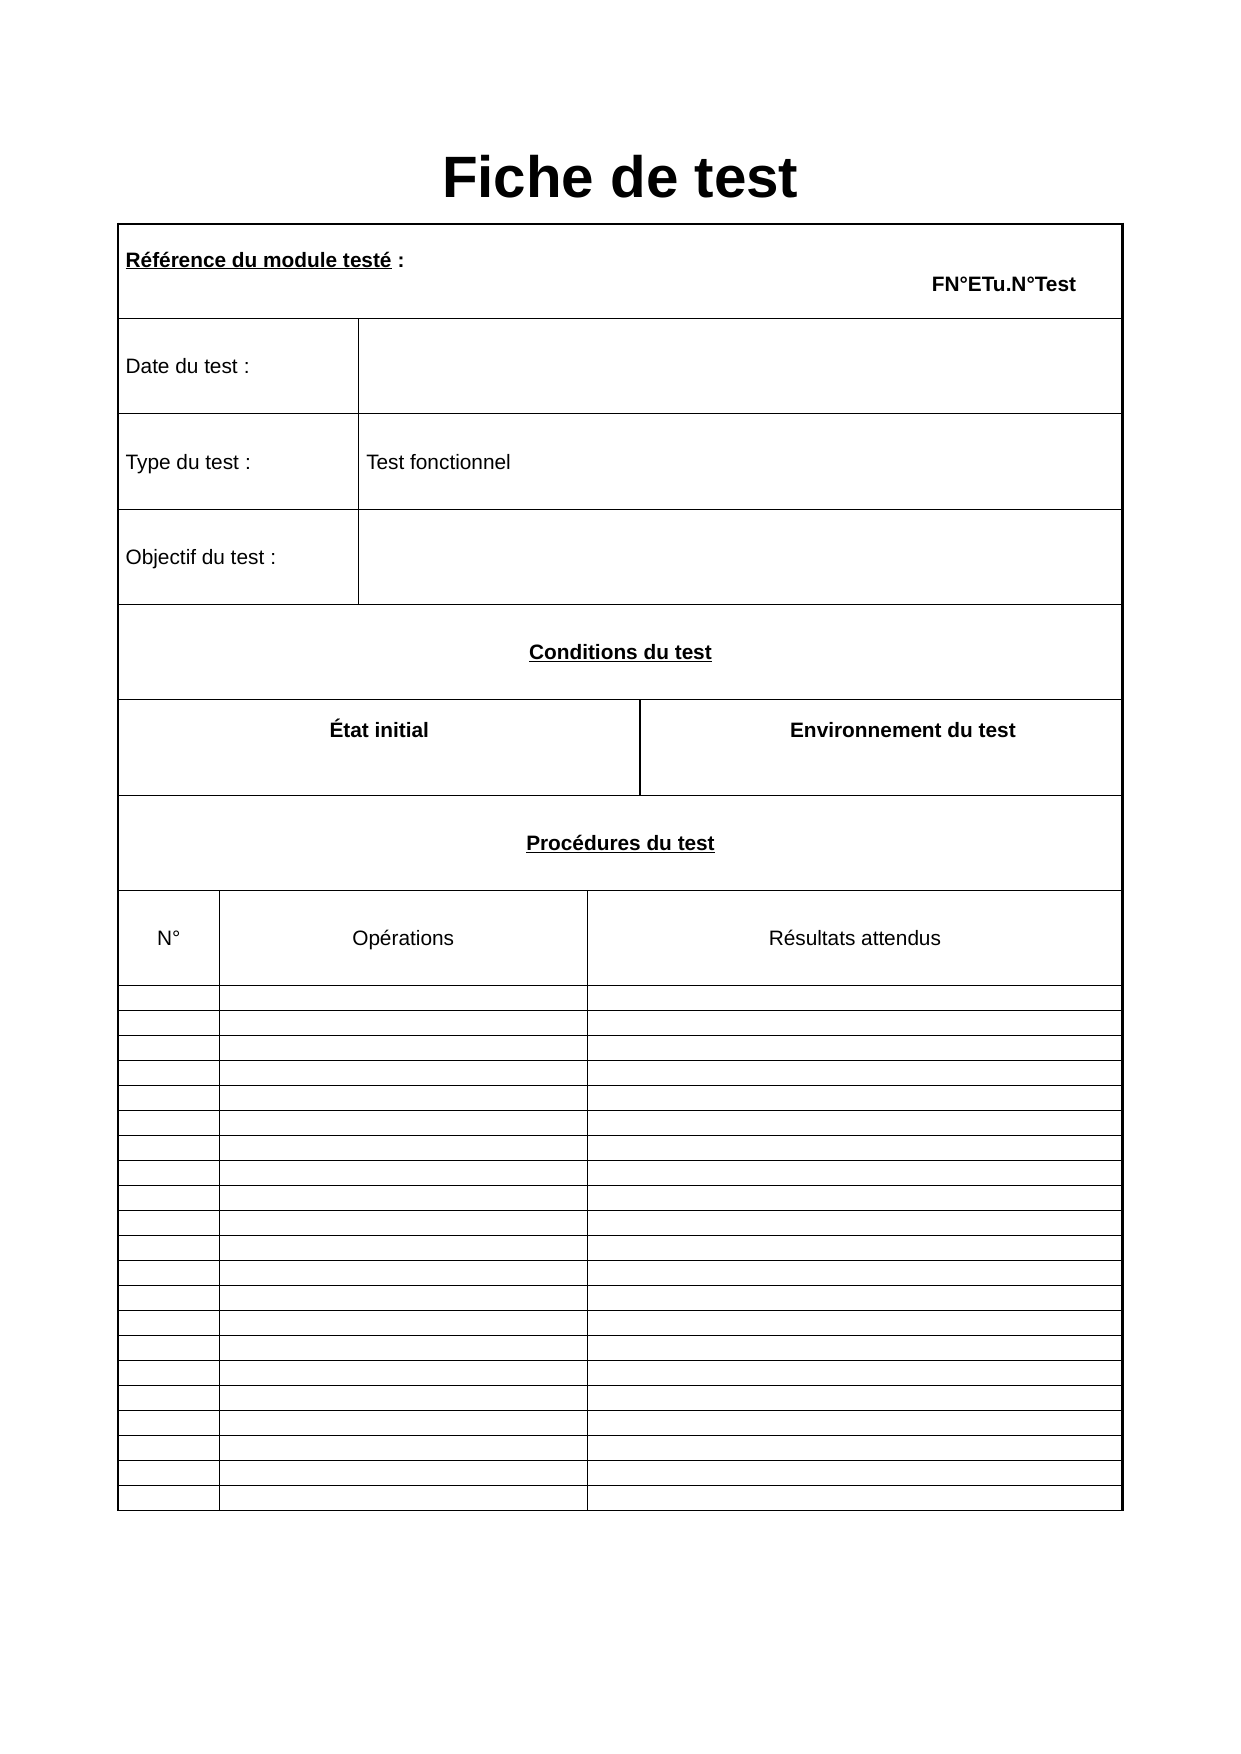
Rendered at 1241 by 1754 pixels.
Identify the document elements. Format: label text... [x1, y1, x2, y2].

table_cell [220, 1161, 587, 1185]
table_cell [220, 1061, 587, 1085]
table_cell [220, 1236, 587, 1260]
table_cell [119, 1436, 219, 1460]
table_cell [220, 1461, 587, 1485]
table_cell État initial [119, 700, 639, 794]
table_cell [359, 510, 1121, 604]
table_cell Type du test : [119, 414, 358, 509]
table_cell [119, 1411, 219, 1435]
table_cell [588, 1061, 1121, 1085]
table_cell [119, 1236, 219, 1260]
table_cell [119, 1286, 219, 1310]
table_cell [220, 1086, 587, 1110]
table_cell [588, 1111, 1121, 1135]
table_cell [220, 1336, 587, 1360]
table_cell [359, 319, 1121, 413]
table_cell Date du test : [119, 319, 358, 413]
table_cell [588, 1286, 1121, 1310]
table_cell [588, 1086, 1121, 1110]
table_cell Procédures du test [119, 796, 1121, 890]
table_cell [119, 1086, 219, 1110]
table_cell [220, 1036, 587, 1060]
table_cell [588, 1336, 1121, 1360]
table_cell Opérations [220, 891, 587, 985]
table_cell [588, 1436, 1121, 1460]
table_cell [119, 1161, 219, 1185]
table_header Référence du module testé : FN°ETu.N°Test [119, 225, 1121, 318]
table_cell [588, 1386, 1121, 1410]
table_cell [588, 1136, 1121, 1160]
table_cell [588, 1486, 1121, 1510]
table_cell [220, 1411, 587, 1435]
table_cell [119, 1111, 219, 1135]
table_cell [588, 1461, 1121, 1485]
table_cell [119, 1036, 219, 1060]
table_cell [119, 1461, 219, 1485]
table_cell [220, 1261, 587, 1285]
table_cell [119, 986, 219, 1010]
table_cell [220, 1361, 587, 1385]
table_cell [588, 986, 1121, 1010]
table_cell [119, 1136, 219, 1160]
table_cell [220, 986, 587, 1010]
table_cell [588, 1161, 1121, 1185]
table_cell [220, 1186, 587, 1210]
table_cell Conditions du test [119, 605, 1121, 699]
table_cell Environnement du test [641, 700, 1121, 794]
table_cell [220, 1136, 587, 1160]
table_cell [119, 1336, 219, 1360]
table_cell [220, 1286, 587, 1310]
table_cell [588, 1186, 1121, 1210]
table_cell [119, 1261, 219, 1285]
title Fiche de test [118, 143, 1122, 210]
table_cell [119, 1186, 219, 1210]
table_cell [220, 1111, 587, 1135]
table_cell Test fonctionnel [359, 414, 1121, 509]
table_cell [588, 1211, 1121, 1235]
table_cell [588, 1361, 1121, 1385]
table_cell [588, 1011, 1121, 1035]
table_cell [220, 1386, 587, 1410]
table_cell [220, 1486, 587, 1510]
table_cell [220, 1311, 587, 1335]
table_cell Objectif du test : [119, 510, 358, 604]
table_cell [119, 1311, 219, 1335]
table_cell [588, 1036, 1121, 1060]
table_cell [119, 1061, 219, 1085]
table_cell [588, 1411, 1121, 1435]
table_cell [119, 1361, 219, 1385]
table_cell [119, 1386, 219, 1410]
table_cell N° [119, 891, 219, 985]
table_cell [220, 1436, 587, 1460]
table_cell [588, 1311, 1121, 1335]
table_cell [119, 1486, 219, 1510]
table_cell [119, 1011, 219, 1035]
table_cell [588, 1236, 1121, 1260]
table_cell [220, 1211, 587, 1235]
table_cell [119, 1211, 219, 1235]
table_cell [588, 1261, 1121, 1285]
table_cell [220, 1011, 587, 1035]
table_cell Résultats attendus [588, 891, 1121, 985]
